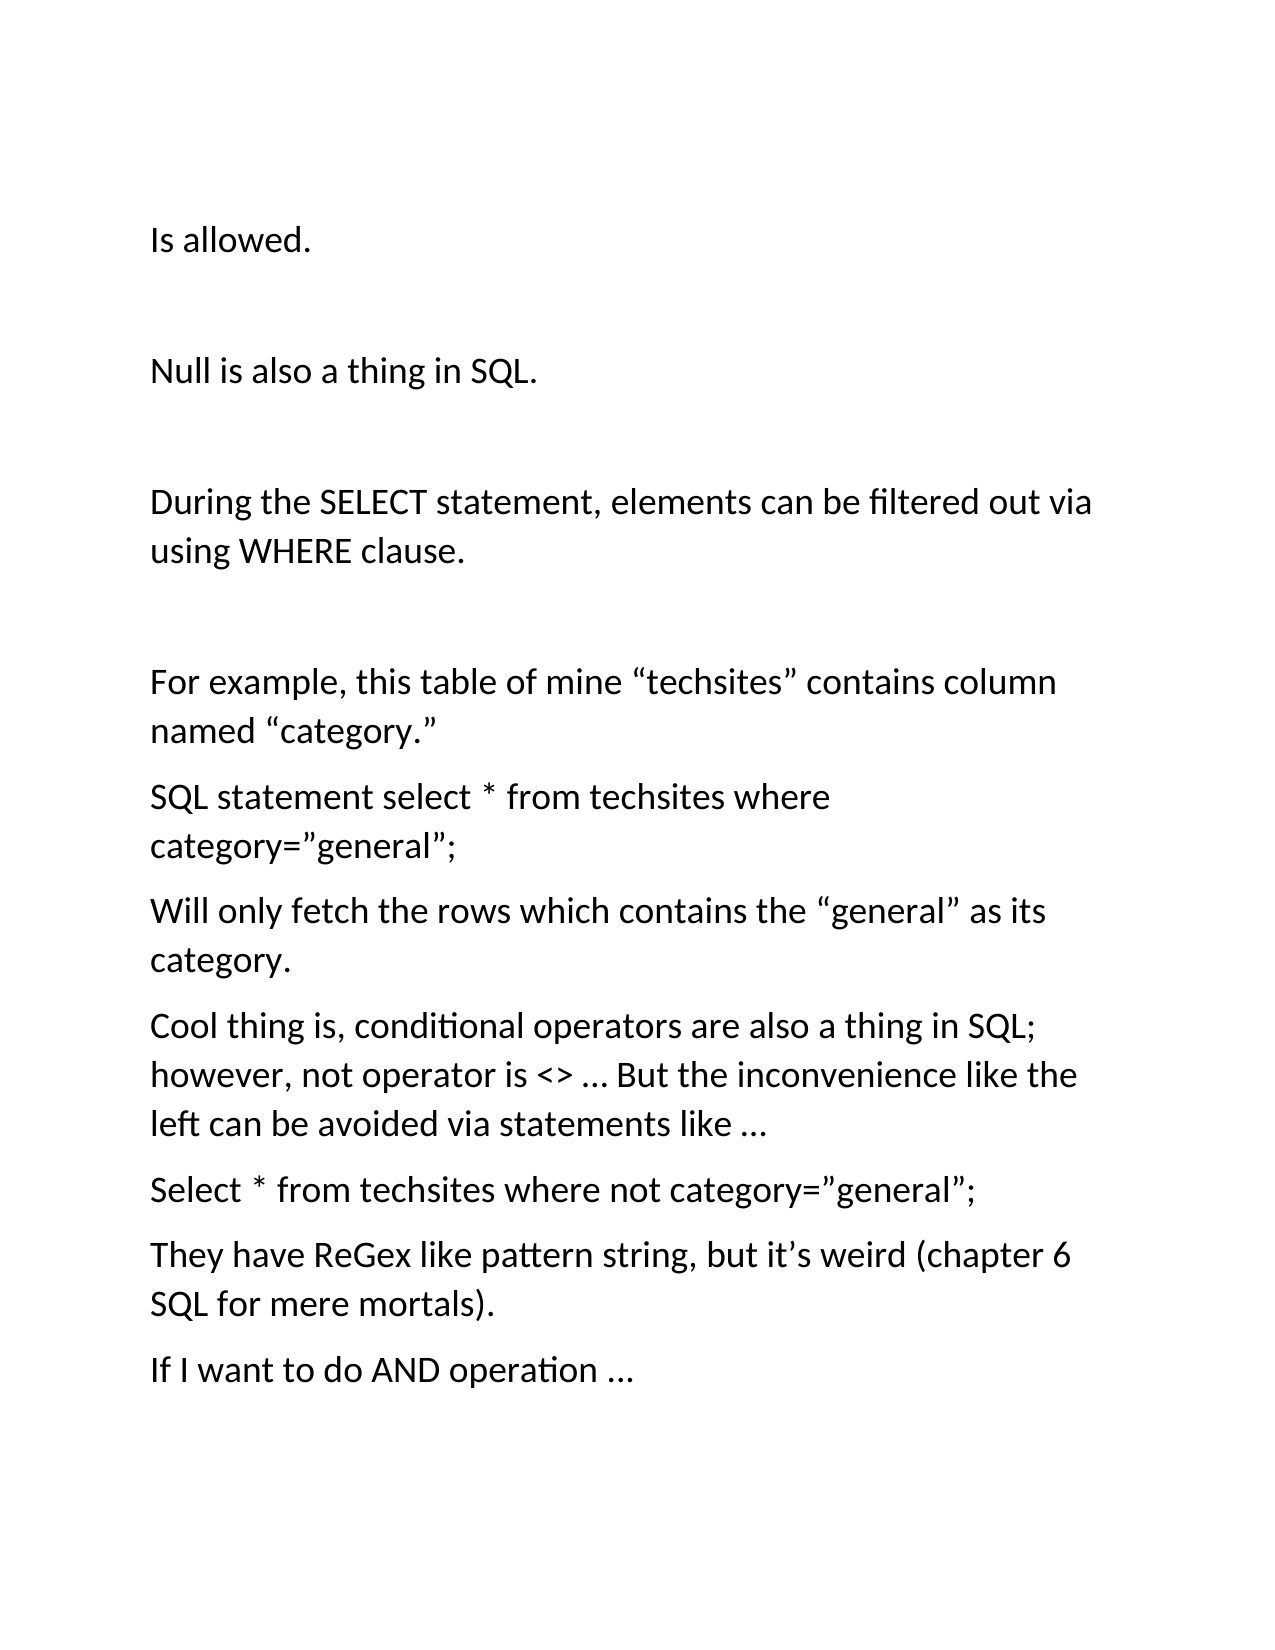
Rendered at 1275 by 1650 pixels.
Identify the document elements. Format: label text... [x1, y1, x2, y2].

text During the SELECT statement, elements can be filtered out via using WHERE clause. [150, 478, 1125, 573]
text Select * from techsites where not category=”general”; [150, 1166, 1125, 1211]
text Null is also a thing in SQL. [150, 347, 1125, 393]
text Is allowed. [150, 216, 1125, 261]
text They have ReGex like pattern string, but it’s weird (chapter 6 SQL for mere mortals). [150, 1231, 1125, 1326]
text SQL statement select * from techsites where category=”general”; [150, 773, 1125, 868]
text Will only fetch the rows which contains the “general” as its category. [150, 887, 1125, 982]
text If I want to do AND operation ... [150, 1346, 1125, 1392]
text Cool thing is, conditional operators are also a thing in SQL; however, not operator is <> … But the inconvenience like the left can be avoided via statements like … [150, 1002, 1125, 1146]
text For example, this table of mine “techsites” contains column named “category.” [150, 658, 1125, 753]
